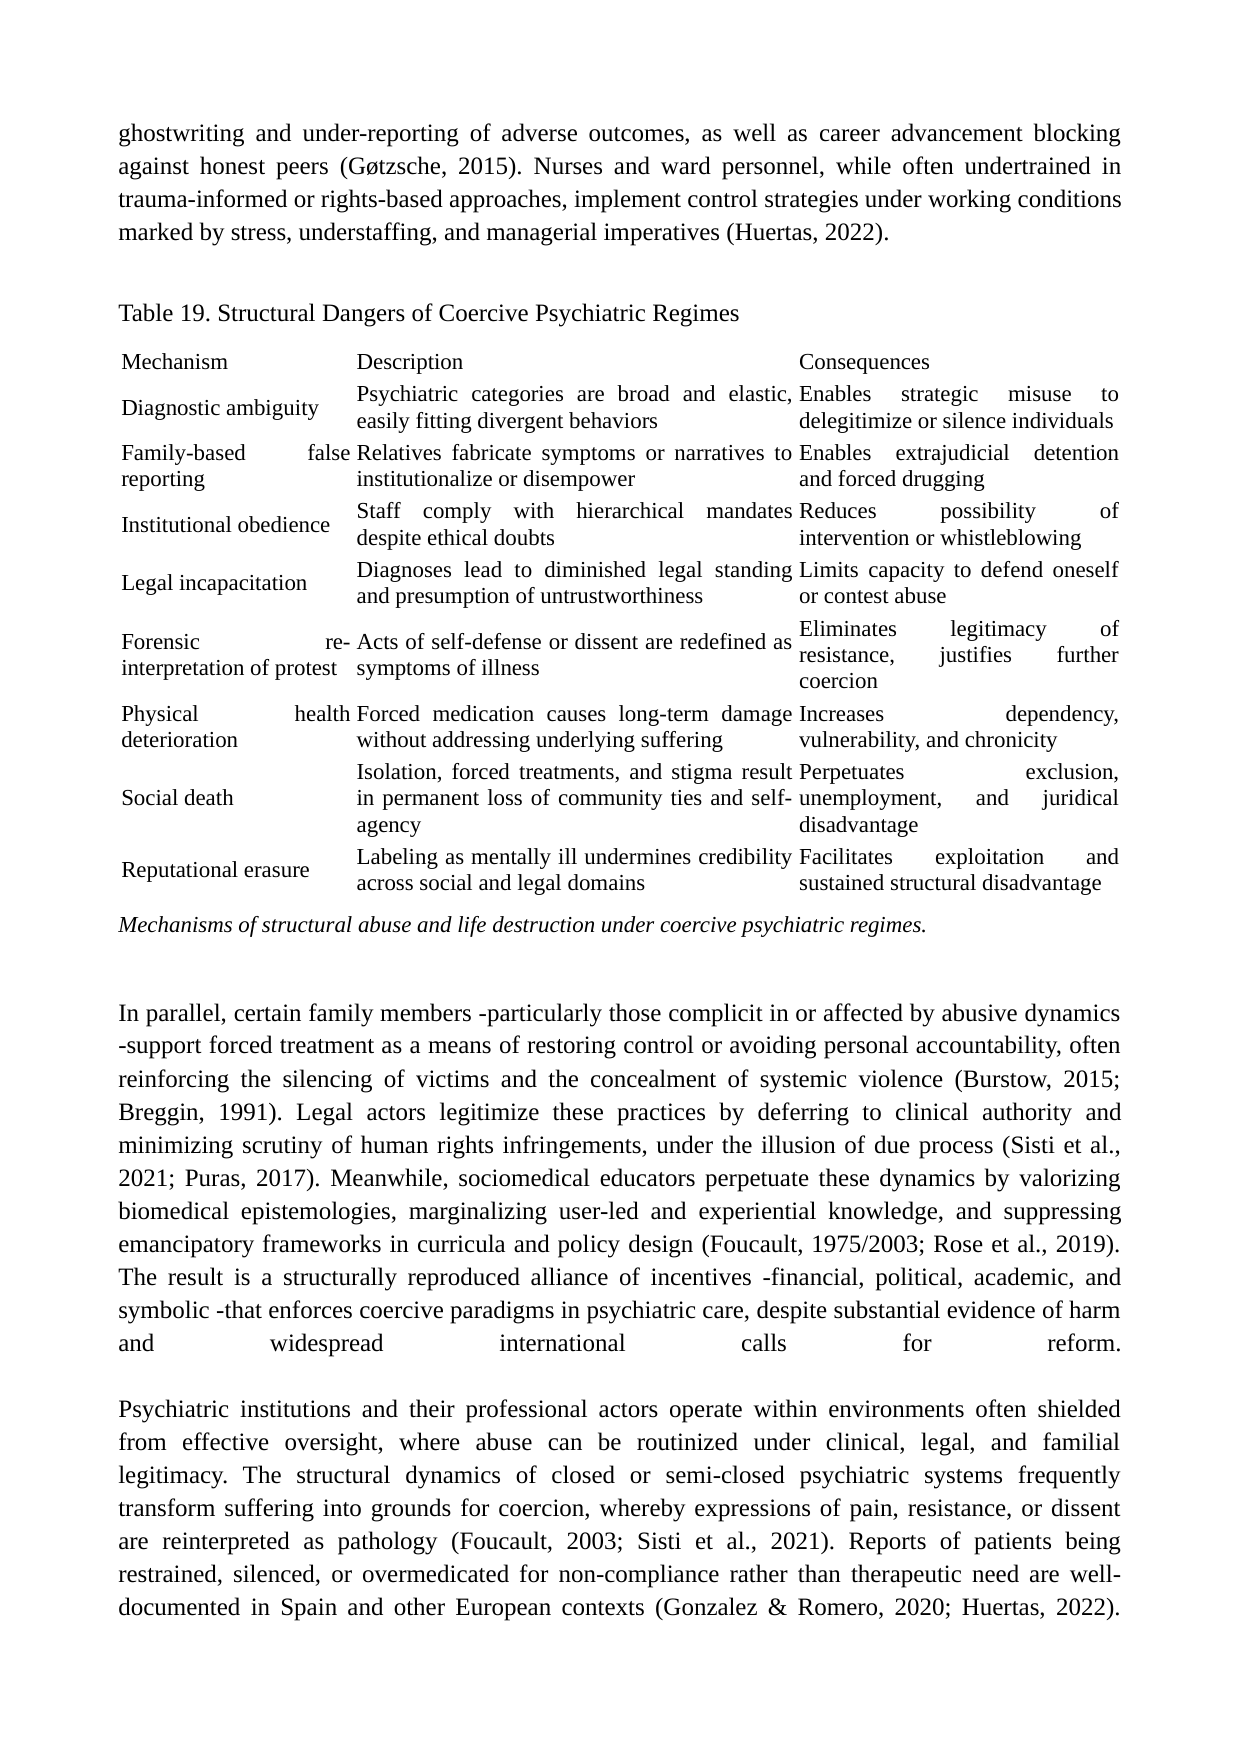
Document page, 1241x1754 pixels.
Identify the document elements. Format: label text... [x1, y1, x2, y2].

table_cell Enables strategic misuse to delegitimize or silence individuals [796, 378, 1122, 436]
table_cell Acts of self-defense or dissent are redefined as symptoms of illness [354, 612, 796, 697]
table_header Mechanism [118, 345, 353, 378]
text In parallel, certain family members -particularly those complicit in or affected by abusive dynamics -support forced treatment as a means of restoring control or avoiding personal accountability, often reinforcing the silencing of victims and the concealment of systemic violence (Burstow, 2015; Breggin, 1991). Legal actors legitimize these practices by deferring to clinical authority and minimizing scrutiny of human rights infringements, under the illusion of due process (Sisti et al., 2021; Puras, 2017). Meanwhile, sociomedical educators perpetuate these dynamics by valorizing biomedical epistemologies, marginalizing user-led and experiential knowledge, and suppressing emancipatory frameworks in curricula and policy design (Foucault, 1975/2003; Rose et al., 2019). The result is a structurally reproduced alliance of incentives -financial, political, academic, and symbolic -that enforces coercive paradigms in psychiatric care, despite substantial evidence of harm and widespread international calls for reform. Psychiatric institutions and their professional actors operate within environments often shielded from effective oversight, where abuse can be routinized under clinical, legal, and familial legitimacy. The structural dynamics of closed or semi-closed psychiatric systems frequently transform suffering into grounds for coercion, whereby expressions of pain, resistance, or dissent are reinterpreted as pathology (Foucault, 2003; Sisti et al., 2021). Reports of patients being restrained, silenced, or overmedicated for non-compliance rather than therapeutic need are well-documented in Spain and other European contexts (Gonzalez & Romero, 2020; Huertas, 2022). [118, 998, 1122, 1621]
table_cell Legal incapacitation [118, 553, 353, 612]
text Table 19. Structural Dangers of Coercive Psychiatric Regimes [118, 265, 1122, 327]
table_header Consequences [796, 345, 1122, 378]
table_cell Diagnoses lead to diminished legal standing and presumption of untrustworthiness [354, 553, 796, 612]
table_cell Reputational erasure [118, 840, 353, 899]
table_cell Isolation, forced treatments, and stigma result in permanent loss of community ties and self-agency [354, 755, 796, 840]
table_cell Psychiatric categories are broad and elastic, easily fitting divergent behaviors [354, 378, 796, 436]
table_cell Labeling as mentally ill undermines credibility across social and legal domains [354, 840, 796, 899]
table_cell Relatives fabricate symptoms or narratives to institutionalize or disempower [354, 436, 796, 495]
table_cell Diagnostic ambiguity [118, 378, 353, 436]
table_cell Limits capacity to defend oneself or contest abuse [796, 553, 1122, 612]
table_cell Forensic re-interpretation of protest [118, 612, 353, 697]
table_cell Eliminates legitimacy of resistance, justifies further coercion [796, 612, 1122, 697]
text Mechanisms of structural abuse and life destruction under coercive psychiatric regimes. [118, 911, 1122, 937]
table_header Description [354, 345, 796, 378]
table_cell Increases dependency, vulnerability, and chronicity [796, 697, 1122, 755]
table_cell Family-based false reporting [118, 436, 353, 495]
table_cell Physical health deterioration [118, 697, 353, 755]
table_cell Social death [118, 755, 353, 840]
table_cell Enables extrajudicial detention and forced drugging [796, 436, 1122, 495]
table_cell Staff comply with hierarchical mandates despite ethical doubts [354, 495, 796, 553]
table_cell Institutional obedience [118, 495, 353, 553]
table_cell Perpetuates exclusion, unemployment, and juridical disadvantage [796, 755, 1122, 840]
text ghostwriting and under-reporting of adverse outcomes, as well as career advancement blocking against honest peers (Gøtzsche, 2015). Nurses and ward personnel, while often undertrained in trauma-informed or rights-based approaches, implement control strategies under working conditions marked by stress, understaffing, and managerial imperatives (Huertas, 2022). [118, 118, 1122, 246]
table_cell Forced medication causes long-term damage without addressing underlying suffering [354, 697, 796, 755]
table_cell Reduces possibility of intervention or whistleblowing [796, 495, 1122, 553]
table_cell Facilitates exploitation and sustained structural disadvantage [796, 840, 1122, 899]
